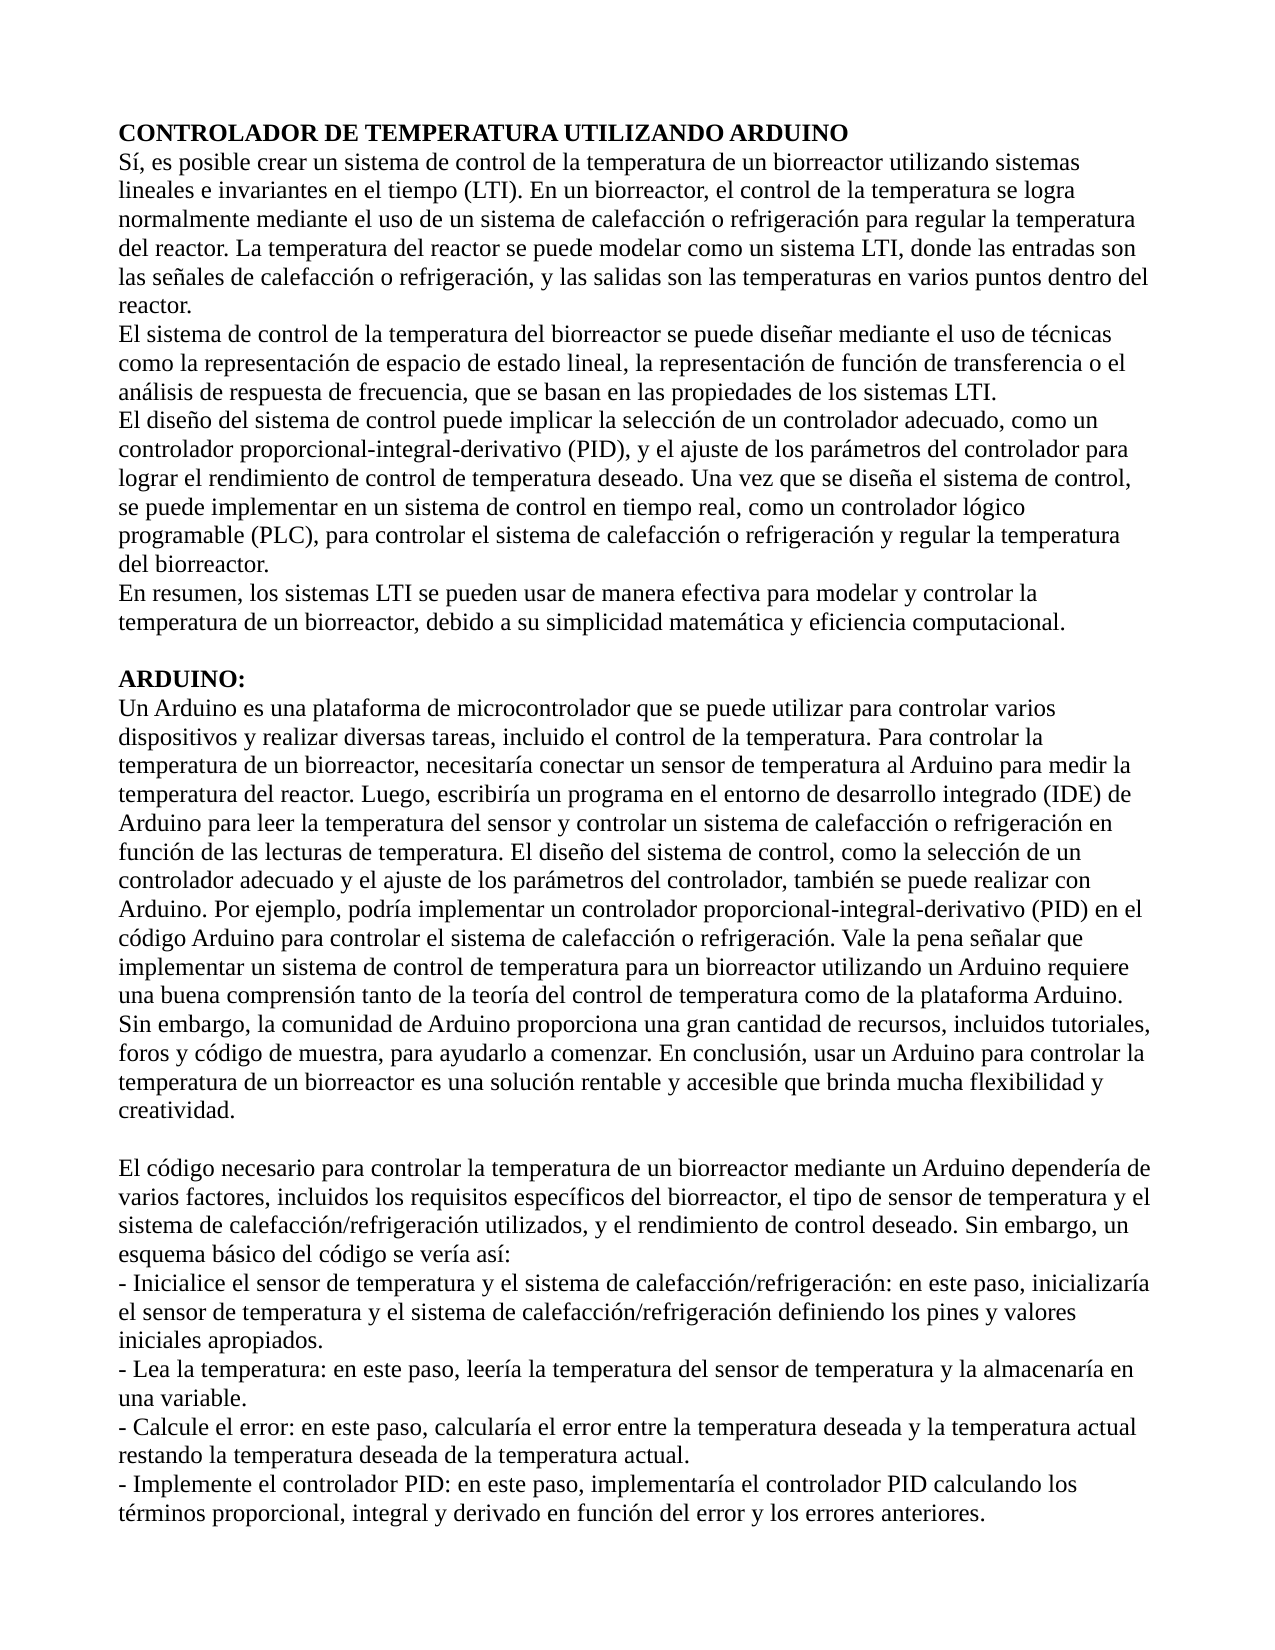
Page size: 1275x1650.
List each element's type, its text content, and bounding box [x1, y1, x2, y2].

text - Inicialice el sensor de temperatura y el sistema de calefacción/refrigeración: en este paso, inicializaría el sensor de temperatura y el sistema de calefacción/refrigeración definiendo los pines y valores iniciales apropiados. [118, 1268, 1157, 1354]
text Un Arduino es una plataforma de microcontrolador que se puede utilizar para controlar varios dispositivos y realizar diversas tareas, incluido el control de la temperatura. Para controlar la temperatura de un biorreactor, necesitaría conectar un sensor de temperatura al Arduino para medir la temperatura del reactor. Luego, escribiría un programa en el entorno de desarrollo integrado (IDE) de Arduino para leer la temperatura del sensor y controlar un sistema de calefacción o refrigeración en función de las lecturas de temperatura. El diseño del sistema de control, como la selección de un controlador adecuado y el ajuste de los parámetros del controlador, también se puede realizar con Arduino. Por ejemplo, podría implementar un controlador proporcional-integral-derivativo (PID) en el código Arduino para controlar el sistema de calefacción o refrigeración. Vale la pena señalar que implementar un sistema de control de temperatura para un biorreactor utilizando un Arduino requiere una buena comprensión tanto de la teoría del control de temperatura como de la plataforma Arduino. Sin embargo, la comunidad de Arduino proporciona una gran cantidad de recursos, incluidos tutoriales, foros y código de muestra, para ayudarlo a comenzar. En conclusión, usar un Arduino para controlar la temperatura de un biorreactor es una solución rentable y accesible que brinda mucha flexibilidad y creatividad. [118, 693, 1157, 1124]
text - Implemente el controlador PID: en este paso, implementaría el controlador PID calculando los términos proporcional, integral y derivado en función del error y los errores anteriores. [118, 1469, 1157, 1527]
text CONTROLADOR DE TEMPERATURA UTILIZANDO ARDUINO [118, 118, 1157, 147]
text - Lea la temperatura: en este paso, leería la temperatura del sensor de temperatura y la almacenaría en una variable. [118, 1354, 1157, 1412]
text Sí, es posible crear un sistema de control de la temperatura de un biorreactor utilizando sistemas lineales e invariantes en el tiempo (LTI). En un biorreactor, el control de la temperatura se logra normalmente mediante el uso de un sistema de calefacción o refrigeración para regular la temperatura del reactor. La temperatura del reactor se puede modelar como un sistema LTI, donde las entradas son las señales de calefacción o refrigeración, y las salidas son las temperaturas en varios puntos dentro del reactor. [118, 147, 1157, 319]
text - Calcule el error: en este paso, calcularía el error entre la temperatura deseada y la temperatura actual restando la temperatura deseada de la temperatura actual. [118, 1412, 1157, 1469]
text En resumen, los sistemas LTI se pueden usar de manera efectiva para modelar y controlar la temperatura de un biorreactor, debido a su simplicidad matemática y eficiencia computacional. [118, 578, 1157, 636]
text ARDUINO: [118, 664, 1157, 693]
text El sistema de control de la temperatura del biorreactor se puede diseñar mediante el uso de técnicas como la representación de espacio de estado lineal, la representación de función de transferencia o el análisis de respuesta de frecuencia, que se basan en las propiedades de los sistemas LTI. [118, 319, 1157, 406]
text El código necesario para controlar la temperatura de un biorreactor mediante un Arduino dependería de varios factores, incluidos los requisitos específicos del biorreactor, el tipo de sensor de temperatura y el sistema de calefacción/refrigeración utilizados, y el rendimiento de control deseado. Sin embargo, un esquema básico del código se vería así: [118, 1153, 1157, 1268]
text El diseño del sistema de control puede implicar la selección de un controlador adecuado, como un controlador proporcional-integral-derivativo (PID), y el ajuste de los parámetros del controlador para lograr el rendimiento de control de temperatura deseado. Una vez que se diseña el sistema de control, se puede implementar en un sistema de control en tiempo real, como un controlador lógico programable (PLC), para controlar el sistema de calefacción o refrigeración y regular la temperatura del biorreactor. [118, 406, 1157, 578]
